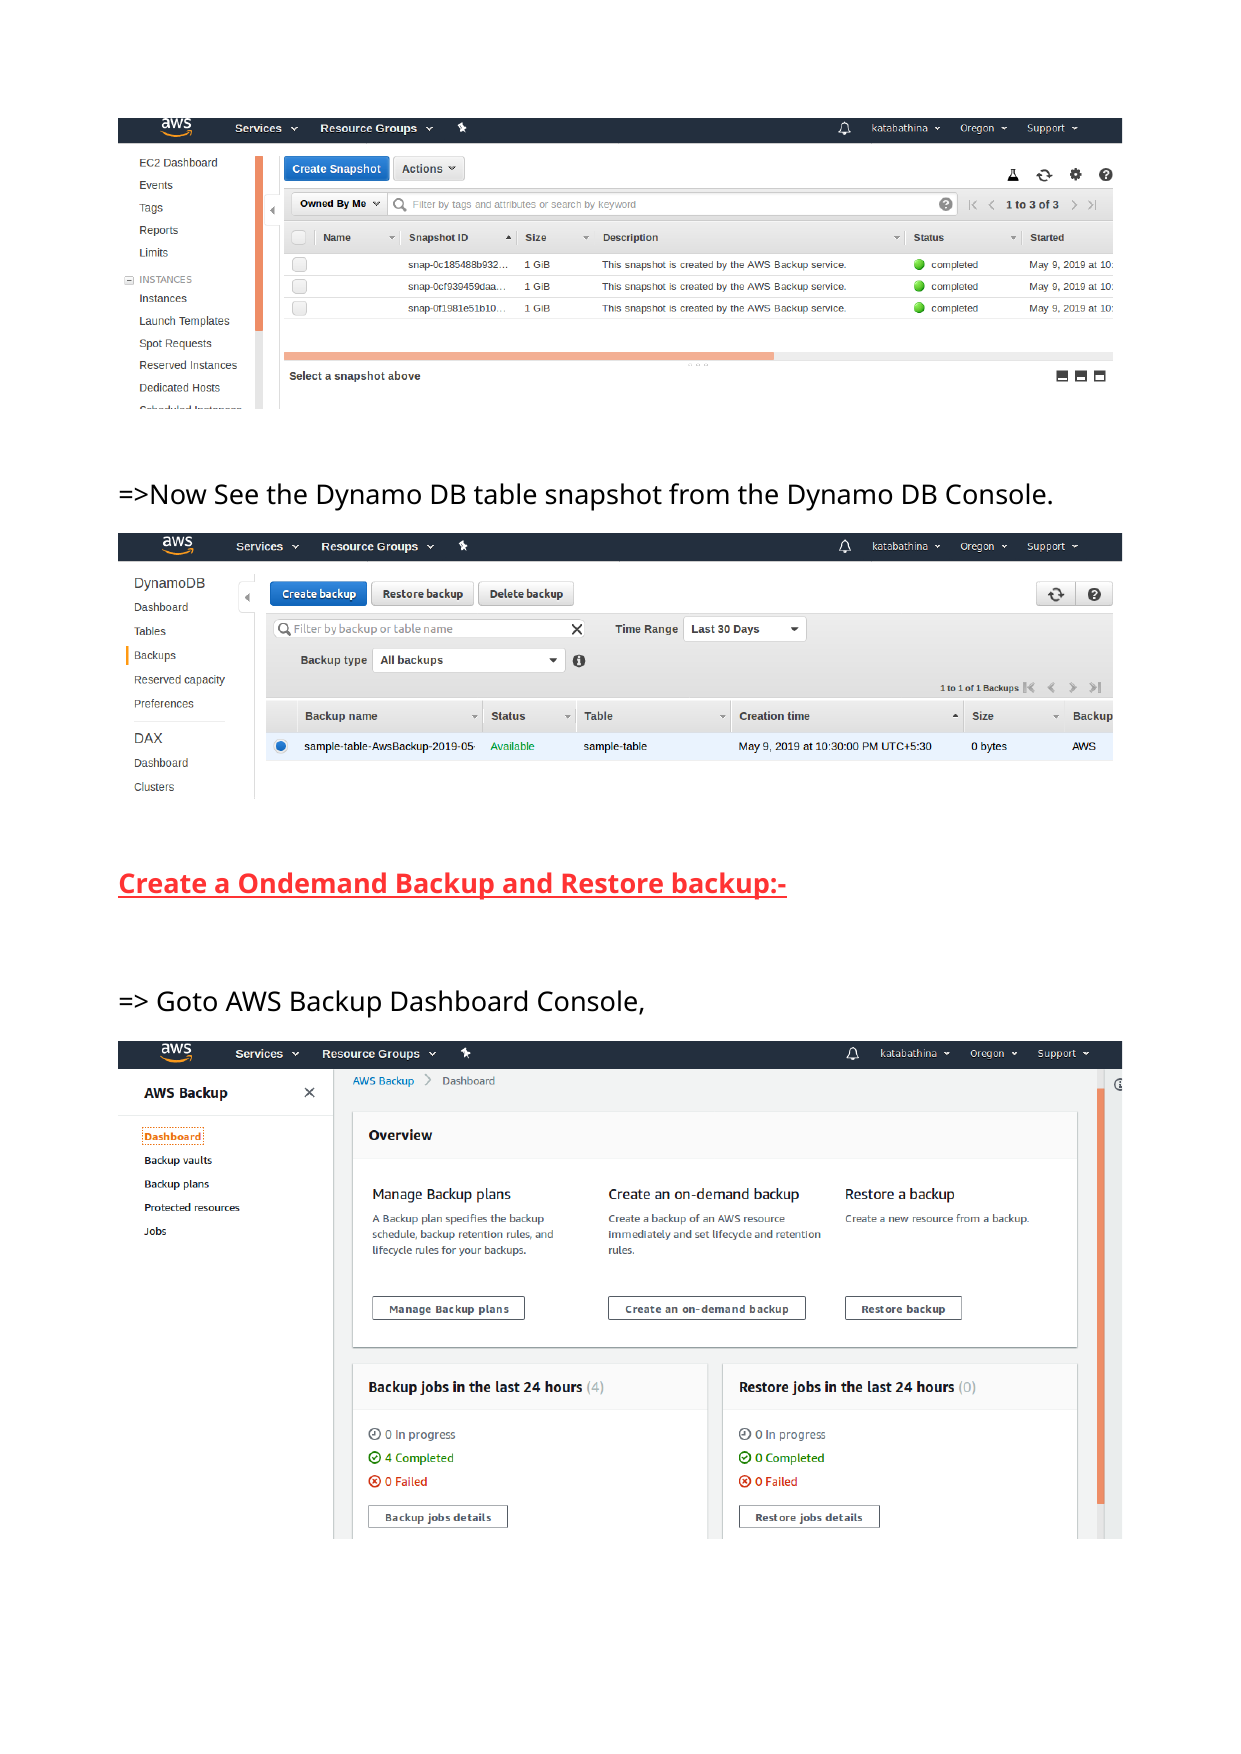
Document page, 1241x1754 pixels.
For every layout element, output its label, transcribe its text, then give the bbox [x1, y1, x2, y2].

picture [118, 533, 1123, 799]
text => Goto AWS Backup Dashboard Console, [118, 982, 1122, 1019]
text Create a Ondemand Backup and Restore backup:- [118, 865, 1122, 902]
picture [118, 1041, 1123, 1539]
picture [118, 118, 1123, 409]
text =>Now See the Dynamo DB table snapshot from the Dynamo DB Console. [118, 475, 1122, 512]
